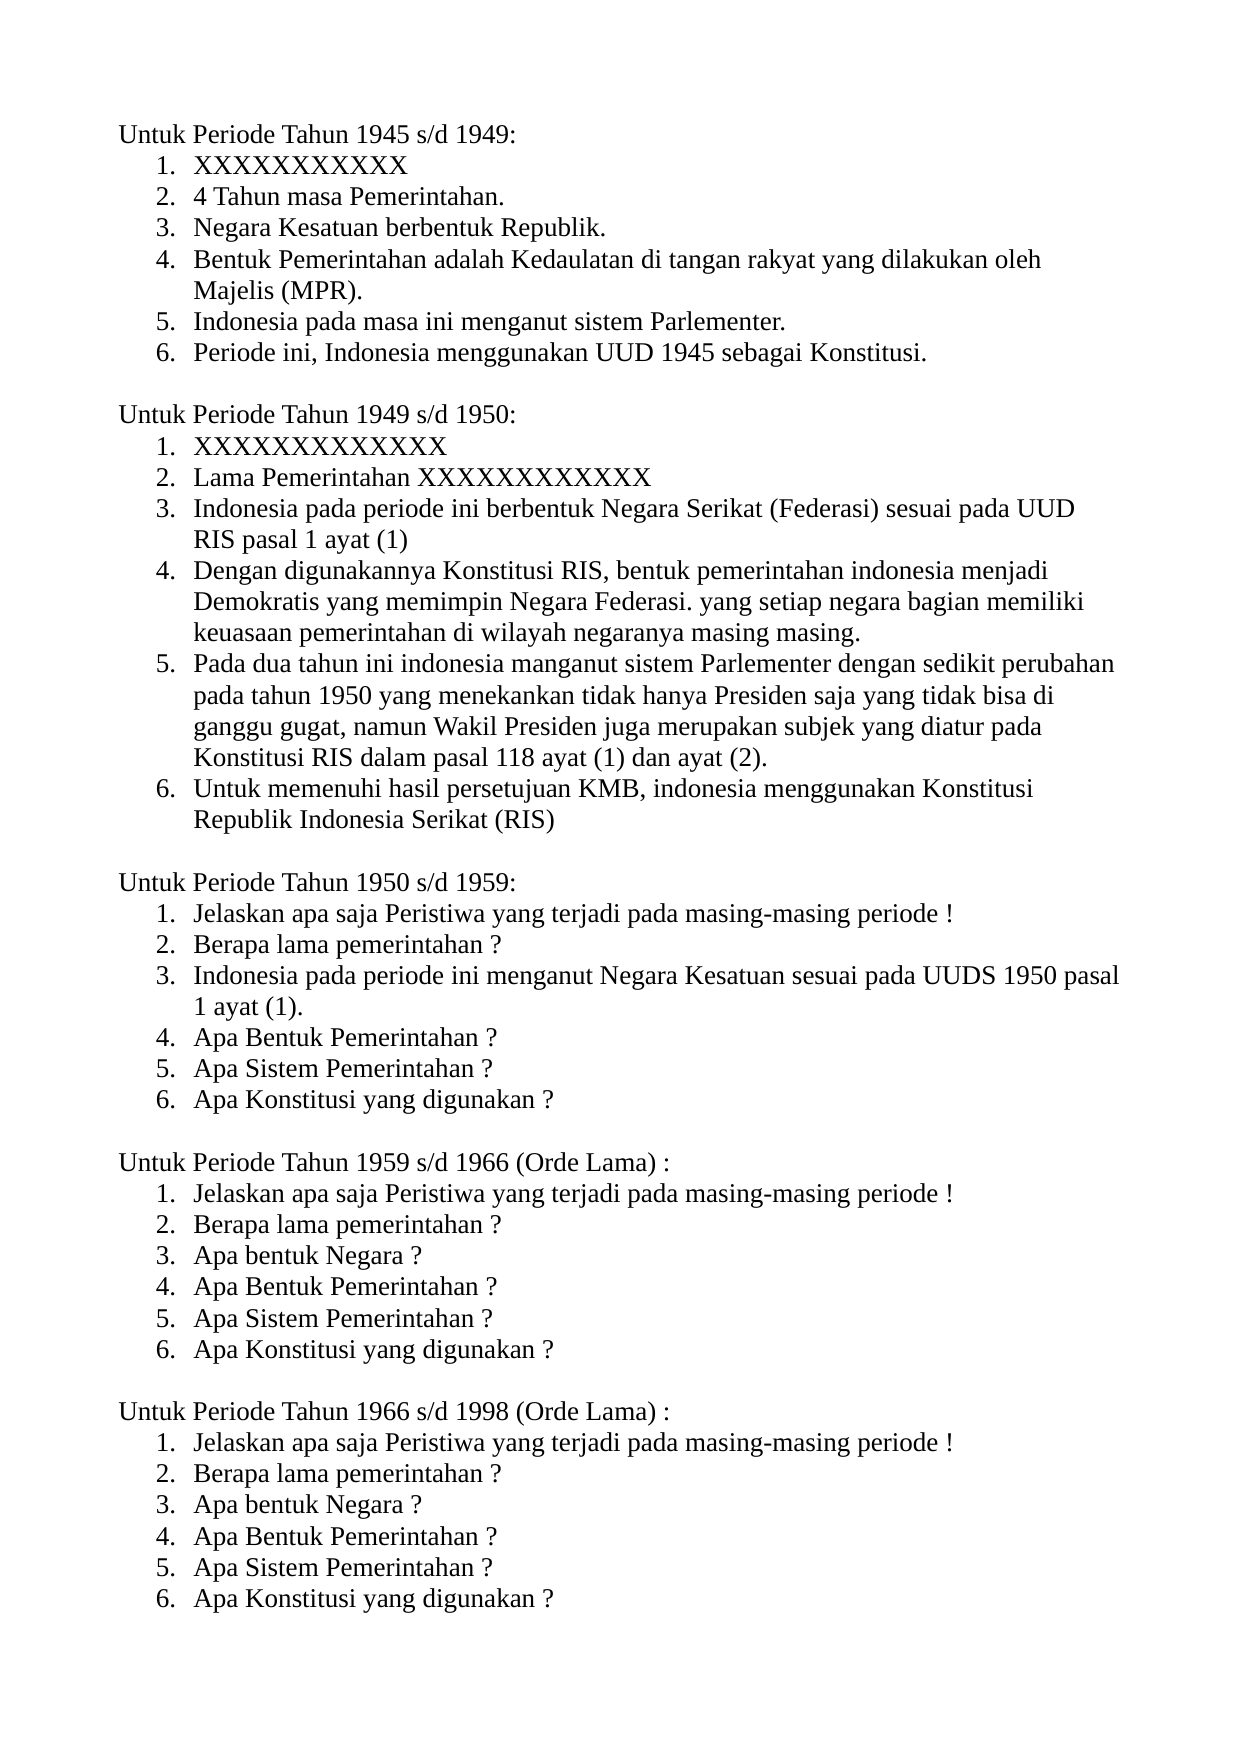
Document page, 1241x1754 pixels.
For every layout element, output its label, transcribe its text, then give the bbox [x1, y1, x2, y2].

list Pada dua tahun ini indonesia manganut sistem Parlementer dengan sedikit perubahan pada tahun 1950 yang menekankan tidak hanya Presiden saja yang tidak bisa di ganggu gugat, namun Wakil Presiden juga merupakan subjek yang diatur pada Konstitusi RIS dalam pasal 118 ayat (1) dan ayat (2). [156, 648, 1122, 772]
list Berapa lama pemerintahan ? [156, 1208, 1122, 1239]
list Apa Konstitusi yang digunakan ? [156, 1333, 1122, 1364]
text Untuk Periode Tahun 1966 s/d 1998 (Orde Lama) : [118, 1395, 1122, 1426]
list Negara Kesatuan berbentuk Republik. [156, 212, 1122, 243]
list Apa Konstitusi yang digunakan ? [156, 1084, 1122, 1115]
list Apa Sistem Pemerintahan ? [156, 1052, 1122, 1084]
list Berapa lama pemerintahan ? [156, 928, 1122, 959]
list Apa Sistem Pemerintahan ? [156, 1551, 1122, 1582]
list Apa Bentuk Pemerintahan ? [156, 1520, 1122, 1551]
list Jelaskan apa saja Peristiwa yang terjadi pada masing-masing periode ! [156, 1426, 1122, 1457]
list Berapa lama pemerintahan ? [156, 1457, 1122, 1488]
list Apa Konstitusi yang digunakan ? [156, 1582, 1122, 1613]
text Untuk Periode Tahun 1959 s/d 1966 (Orde Lama) : [118, 1146, 1122, 1177]
list Untuk memenuhi hasil persetujuan KMB, indonesia menggunakan Konstitusi Republik Indonesia Serikat (RIS) [156, 772, 1122, 834]
list Apa Bentuk Pemerintahan ? [156, 1021, 1122, 1052]
list Apa bentuk Negara ? [156, 1488, 1122, 1520]
list Apa bentuk Negara ? [156, 1239, 1122, 1271]
list Jelaskan apa saja Peristiwa yang terjadi pada masing-masing periode ! [156, 1177, 1122, 1208]
text Untuk Periode Tahun 1949 s/d 1950: [118, 398, 1122, 429]
list XXXXXXXXXXX [156, 149, 1122, 180]
list Bentuk Pemerintahan adalah Kedaulatan di tangan rakyat yang dilakukan oleh Majelis (MPR). [156, 243, 1122, 305]
text Untuk Periode Tahun 1945 s/d 1949: [118, 118, 1122, 149]
list Indonesia pada masa ini menganut sistem Parlementer. [156, 305, 1122, 336]
list 4 Tahun masa Pemerintahan. [156, 180, 1122, 212]
list Apa Bentuk Pemerintahan ? [156, 1271, 1122, 1302]
list Lama Pemerintahan XXXXXXXXXXXX [156, 461, 1122, 492]
list XXXXXXXXXXXXX [156, 429, 1122, 461]
list Apa Sistem Pemerintahan ? [156, 1302, 1122, 1333]
list Dengan digunakannya Konstitusi RIS, bentuk pemerintahan indonesia menjadi Demokratis yang memimpin Negara Federasi. yang setiap negara bagian memiliki keuasaan pemerintahan di wilayah negaranya masing masing. [156, 554, 1122, 648]
list Indonesia pada periode ini berbentuk Negara Serikat (Federasi) sesuai pada UUD RIS pasal 1 ayat (1) [156, 492, 1122, 554]
list Jelaskan apa saja Peristiwa yang terjadi pada masing-masing periode ! [156, 897, 1122, 928]
list Periode ini, Indonesia menggunakan UUD 1945 sebagai Konstitusi. [156, 336, 1122, 367]
list Indonesia pada periode ini menganut Negara Kesatuan sesuai pada UUDS 1950 pasal 1 ayat (1). [156, 959, 1122, 1021]
text Untuk Periode Tahun 1950 s/d 1959: [118, 866, 1122, 897]
